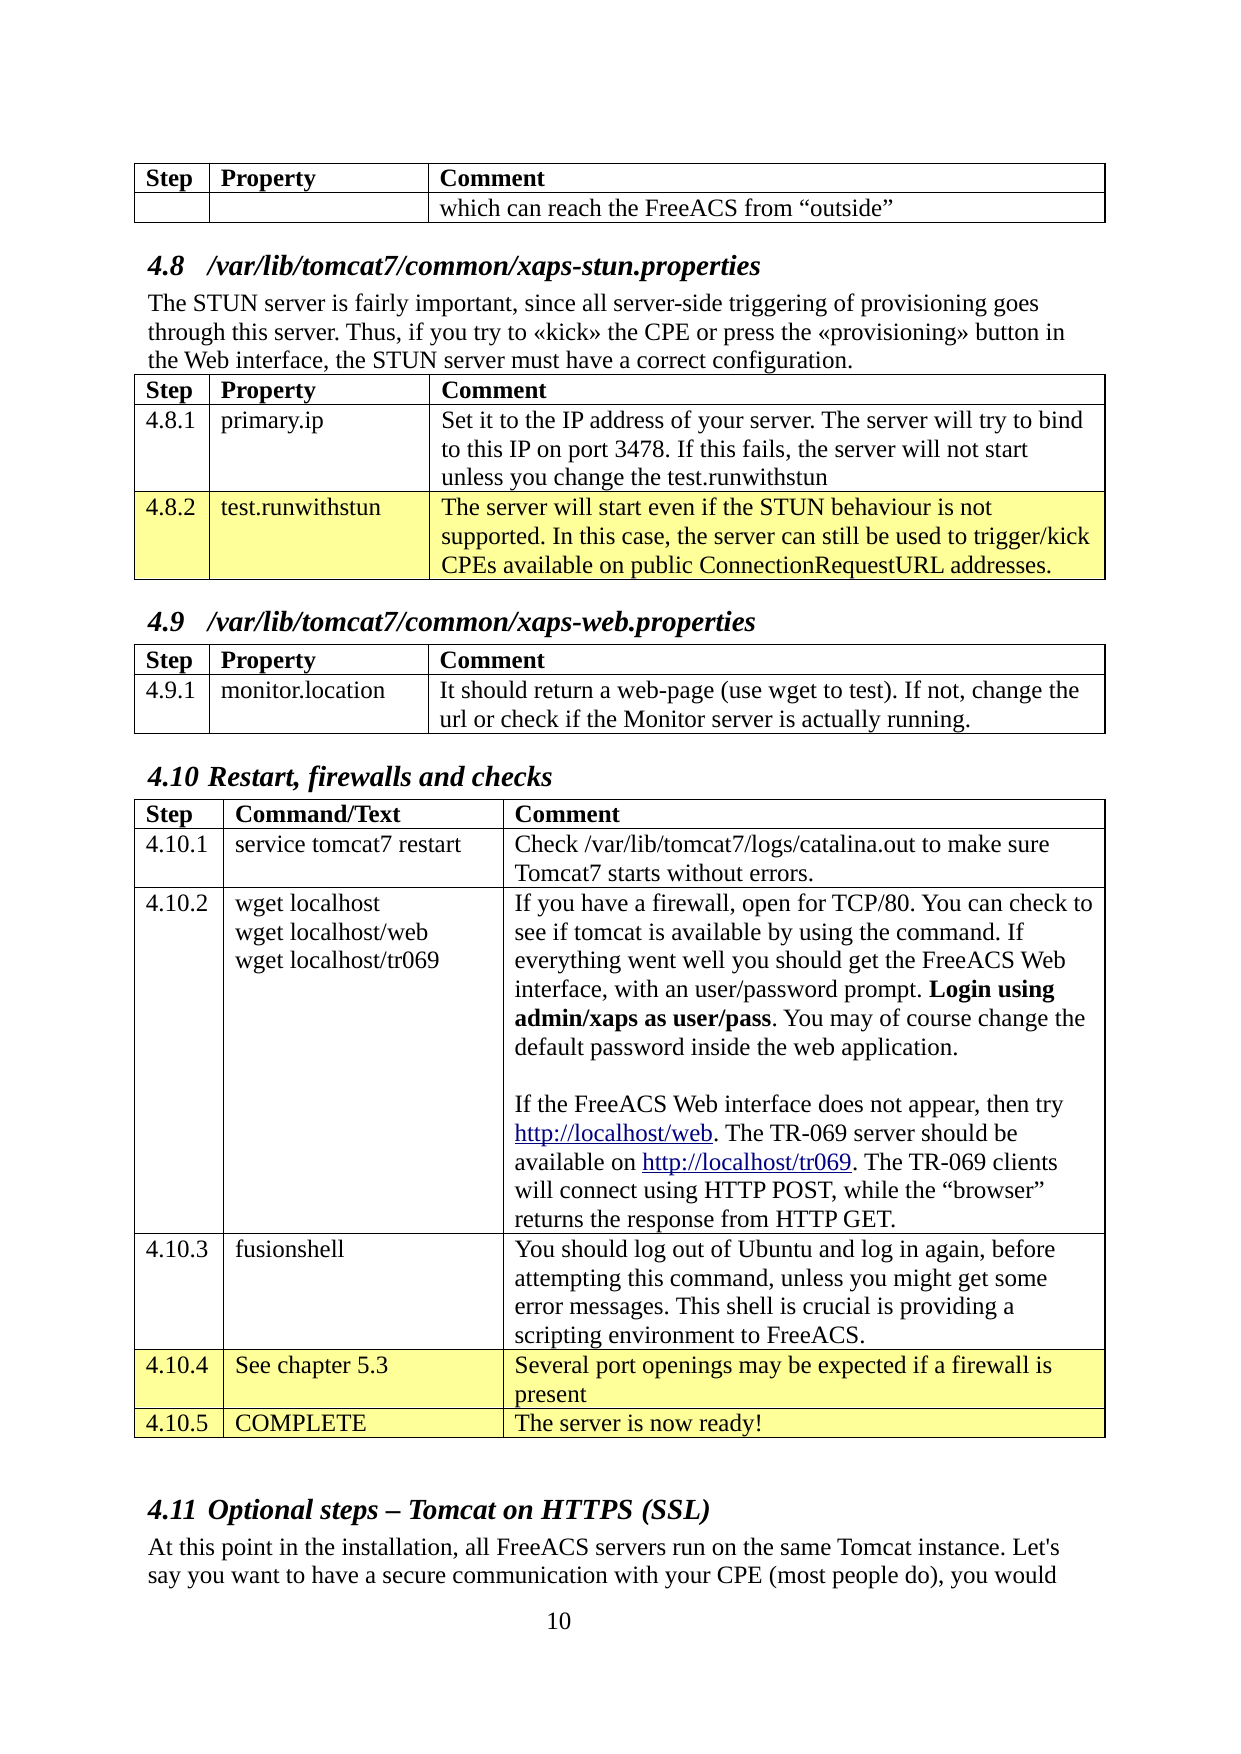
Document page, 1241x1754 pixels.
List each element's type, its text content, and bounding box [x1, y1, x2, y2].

table_cell 4.8.2 [135, 492, 209, 578]
table_header Property [210, 645, 428, 674]
subtitle /var/lib/tomcat7/common/xaps-web.properties [148, 604, 1092, 638]
table_cell 4.8.1 [135, 405, 209, 491]
table_cell which can reach the FreeACS from “outside” [429, 193, 1104, 222]
table_cell 4.10.3 [135, 1234, 223, 1349]
table_cell Check /var/lib/tomcat7/logs/catalina.out to make sure Tomcat7 starts without errors. [504, 829, 1104, 887]
table_cell Several port openings may be expected if a firewall is present [504, 1350, 1104, 1407]
table_cell The server will start even if the STUN behaviour is not supported. In this case, the server can still be used to trigger/kick CPEs available on public ConnectionRequestURL addresses. [430, 492, 1104, 578]
table_cell wget localhost wget localhost/web wget localhost/tr069 [224, 888, 503, 1233]
subtitle /var/lib/tomcat7/common/xaps-stun.properties [148, 248, 1092, 282]
table_cell 4.9.1 [135, 675, 209, 733]
table_cell test.runwithstun [210, 492, 429, 578]
table_header Comment [429, 645, 1104, 674]
table_header Step [135, 164, 209, 192]
table_cell COMPLETE [224, 1409, 503, 1437]
table_header Property [210, 375, 429, 404]
table_cell You should log out of Ubuntu and log in again, before attempting this command, unless you might get some error messages. This shell is crucial is providing a scripting environment to FreeACS. [504, 1234, 1104, 1349]
table_cell 4.10.4 [135, 1350, 223, 1407]
table_header Step [135, 375, 209, 404]
table_cell service tomcat7 restart [224, 829, 503, 887]
table_cell The server is now ready! [504, 1409, 1104, 1437]
subtitle Optional steps – Tomcat on HTTPS (SSL) [148, 1492, 1092, 1526]
table_cell If you have a firewall, open for TCP/80. You can check to see if tomcat is available by using the command. If everything went well you should get the FreeACS Web interface, with an user/password prompt. Login using admin/xaps as user/pass. You may of course change the default password inside the web application. If the FreeACS Web interface does not appear, then try http://localhost/web. The TR-069 server should be available on http://localhost/tr069. The TR-069 clients will connect using HTTP POST, while the “browser” returns the response from HTTP GET. [504, 888, 1104, 1233]
table_header Comment [504, 800, 1104, 828]
table_cell [210, 193, 428, 222]
table_cell Set it to the IP address of your server. The server will try to bind to this IP on port 3478. If this fails, the server will not start unless you change the test.runwithstun [430, 405, 1104, 491]
table_header Step [135, 800, 223, 828]
table_cell See chapter 5.3 [224, 1350, 503, 1407]
text The STUN server is fairly important, since all server-side triggering of provisioning goes through this server. Thus, if you try to «kick» the CPE or press the «provisioning» button in the Web interface, the STUN server must have a correct configuration. [148, 288, 1092, 374]
table_cell fusionshell [224, 1234, 503, 1349]
subtitle Restart, firewalls and checks [148, 759, 1092, 792]
table_cell 4.10.1 [135, 829, 223, 887]
table_header Step [135, 645, 209, 674]
table_header Comment [429, 164, 1104, 192]
table_cell [135, 193, 209, 222]
table_cell It should return a web-page (use wget to test). If not, change the url or check if the Monitor server is actually running. [429, 675, 1104, 733]
table_header Comment [430, 375, 1104, 404]
table_cell primary.ip [210, 405, 429, 491]
table_cell 4.10.5 [135, 1409, 223, 1437]
text At this point in the installation, all FreeACS servers run on the same Tomcat instance. Let's say you want to have a secure communication with your CPE (most people do), you would [148, 1532, 1092, 1589]
table_cell 4.10.2 [135, 888, 223, 1233]
table_header Property [210, 164, 428, 192]
table_header Command/Text [224, 800, 503, 828]
table_cell monitor.location [210, 675, 428, 733]
